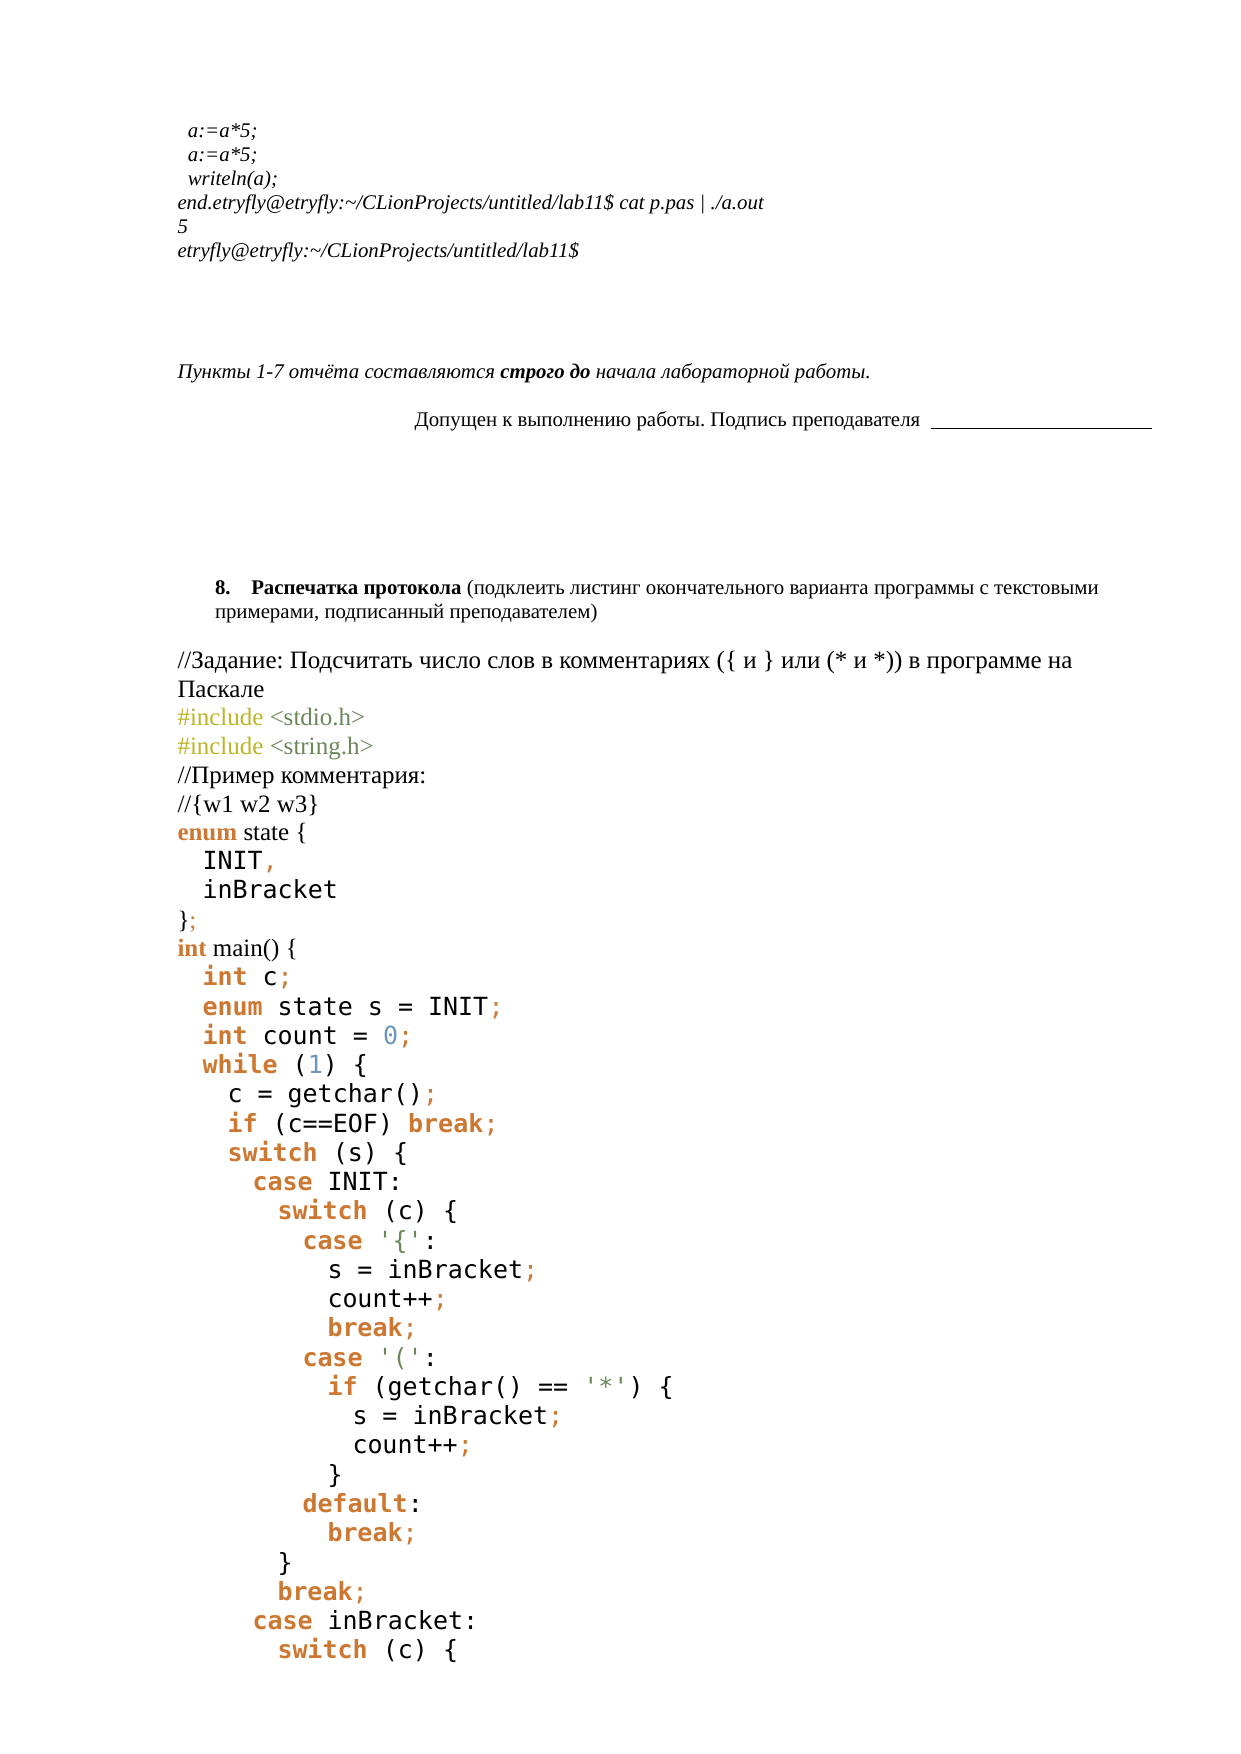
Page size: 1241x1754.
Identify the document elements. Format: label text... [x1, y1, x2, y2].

text break; [177, 1313, 1152, 1343]
text end.etryfly@etryfly:~/CLionProjects/untitled/lab11$ cat p.pas | ./a.out [177, 190, 1152, 214]
text c = getchar(); [177, 1079, 1152, 1109]
text break; [177, 1518, 1152, 1548]
text //{w1 w2 w3} [177, 789, 1152, 817]
text count++; [177, 1284, 1152, 1313]
text s = inBracket; [177, 1255, 1152, 1284]
text writeln(a); [177, 166, 1152, 190]
text a:=a*5; [177, 118, 1152, 142]
list Распечатка протокола (подклеить листинг окончательного варианта программы с текстовыми примерами, подписанный преподавателем) [215, 575, 1152, 623]
text while (1) { [177, 1050, 1152, 1079]
text //Пример комментария: [177, 760, 1152, 789]
text } [177, 1460, 1152, 1489]
text }; [177, 905, 1152, 933]
text int count = 0; [177, 1021, 1152, 1050]
text //Задание: Подсчитать число слов в комментариях ({ и } или (* и *)) в программе на Паскале [177, 645, 1152, 702]
text s = inBracket; [177, 1401, 1152, 1431]
text Допущен к выполнению работы. Подпись преподавателя [177, 407, 1152, 431]
text if (c==EOF) break; [177, 1109, 1152, 1138]
text Пункты 1-7 отчёта составляются строго до начала лабораторной работы. [177, 359, 1152, 383]
text 5 [177, 214, 1152, 238]
text a:=a*5; [177, 142, 1152, 166]
text default: [177, 1489, 1152, 1518]
text if (getchar() == '*') { [177, 1372, 1152, 1401]
text switch (s) { [177, 1138, 1152, 1167]
text case inBracket: [177, 1606, 1152, 1636]
text count++; [177, 1431, 1152, 1460]
text inBracket [177, 876, 1152, 905]
text enum state s = INIT; [177, 992, 1152, 1021]
text enum state { [177, 817, 1152, 846]
text case '{': [177, 1226, 1152, 1255]
text INIT, [177, 846, 1152, 876]
text case '(': [177, 1343, 1152, 1372]
text switch (c) { [177, 1636, 1152, 1665]
text int main() { [177, 933, 1152, 962]
text #include <string.h> [177, 731, 1152, 760]
text switch (c) { [177, 1196, 1152, 1226]
text int c; [177, 962, 1152, 992]
text #include <stdio.h> [177, 702, 1152, 731]
text break; [177, 1577, 1152, 1606]
text case INIT: [177, 1167, 1152, 1196]
text } [177, 1548, 1152, 1577]
text etryfly@etryfly:~/CLionProjects/untitled/lab11$ [177, 238, 1152, 262]
